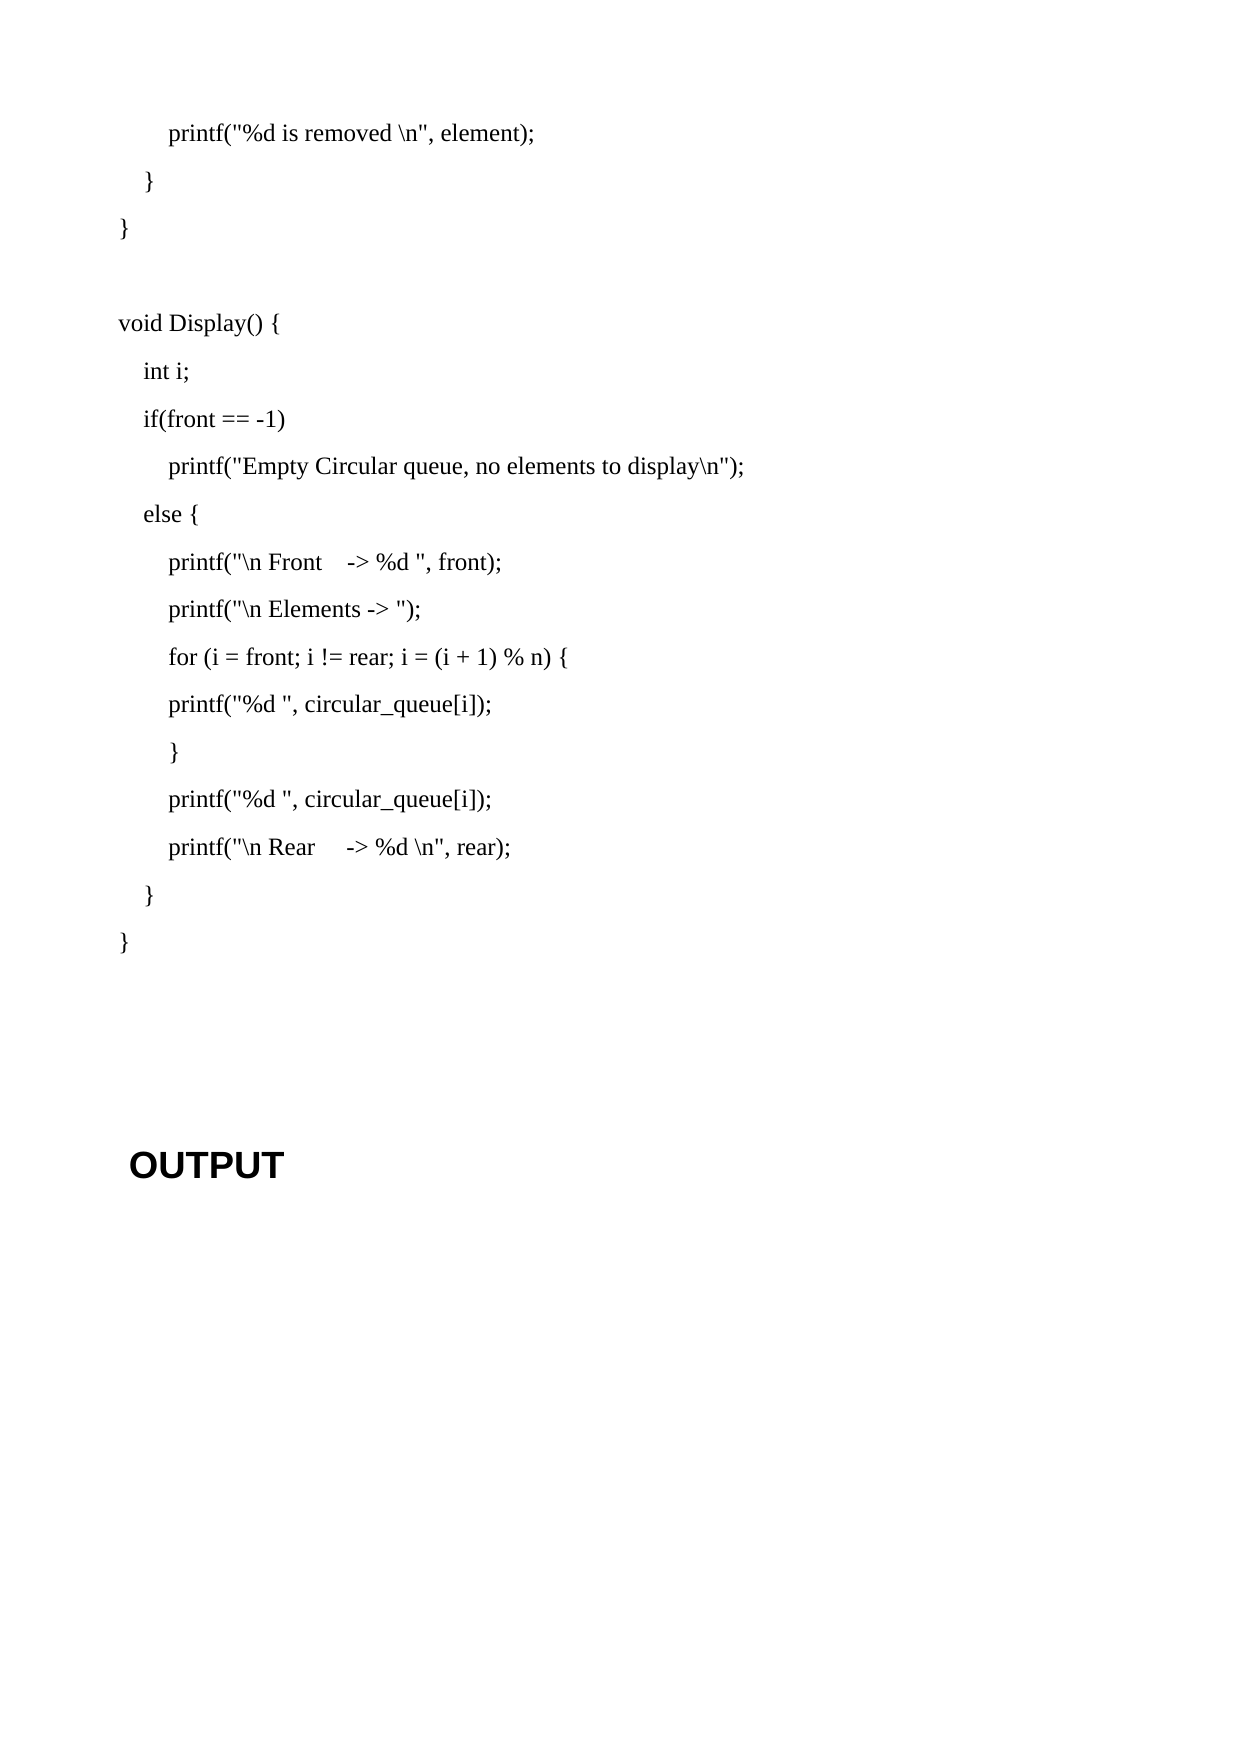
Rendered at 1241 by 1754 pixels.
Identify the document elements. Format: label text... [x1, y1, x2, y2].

text else { [118, 499, 1122, 528]
text printf("%d ", circular_queue[i]); [118, 784, 1122, 813]
text int i; [118, 356, 1122, 385]
text printf("\n Elements -> "); [118, 594, 1122, 623]
text printf("%d ", circular_queue[i]); [118, 689, 1122, 718]
text } [118, 166, 1122, 194]
text void Display() { [118, 308, 1122, 337]
subtitle OUTPUT [118, 1143, 1122, 1186]
text printf("\n Rear -> %d \n", rear); [118, 832, 1122, 861]
text } [118, 927, 1122, 956]
text } [118, 737, 1122, 766]
text if(front == -1) [118, 404, 1122, 432]
text printf("\n Front -> %d ", front); [118, 547, 1122, 575]
text for (i = front; i != rear; i = (i + 1) % n) { [118, 642, 1122, 671]
text } [118, 880, 1122, 908]
text printf("%d is removed \n", element); [118, 118, 1122, 147]
text } [118, 213, 1122, 242]
text printf("Empty Circular queue, no elements to display\n"); [118, 451, 1122, 480]
